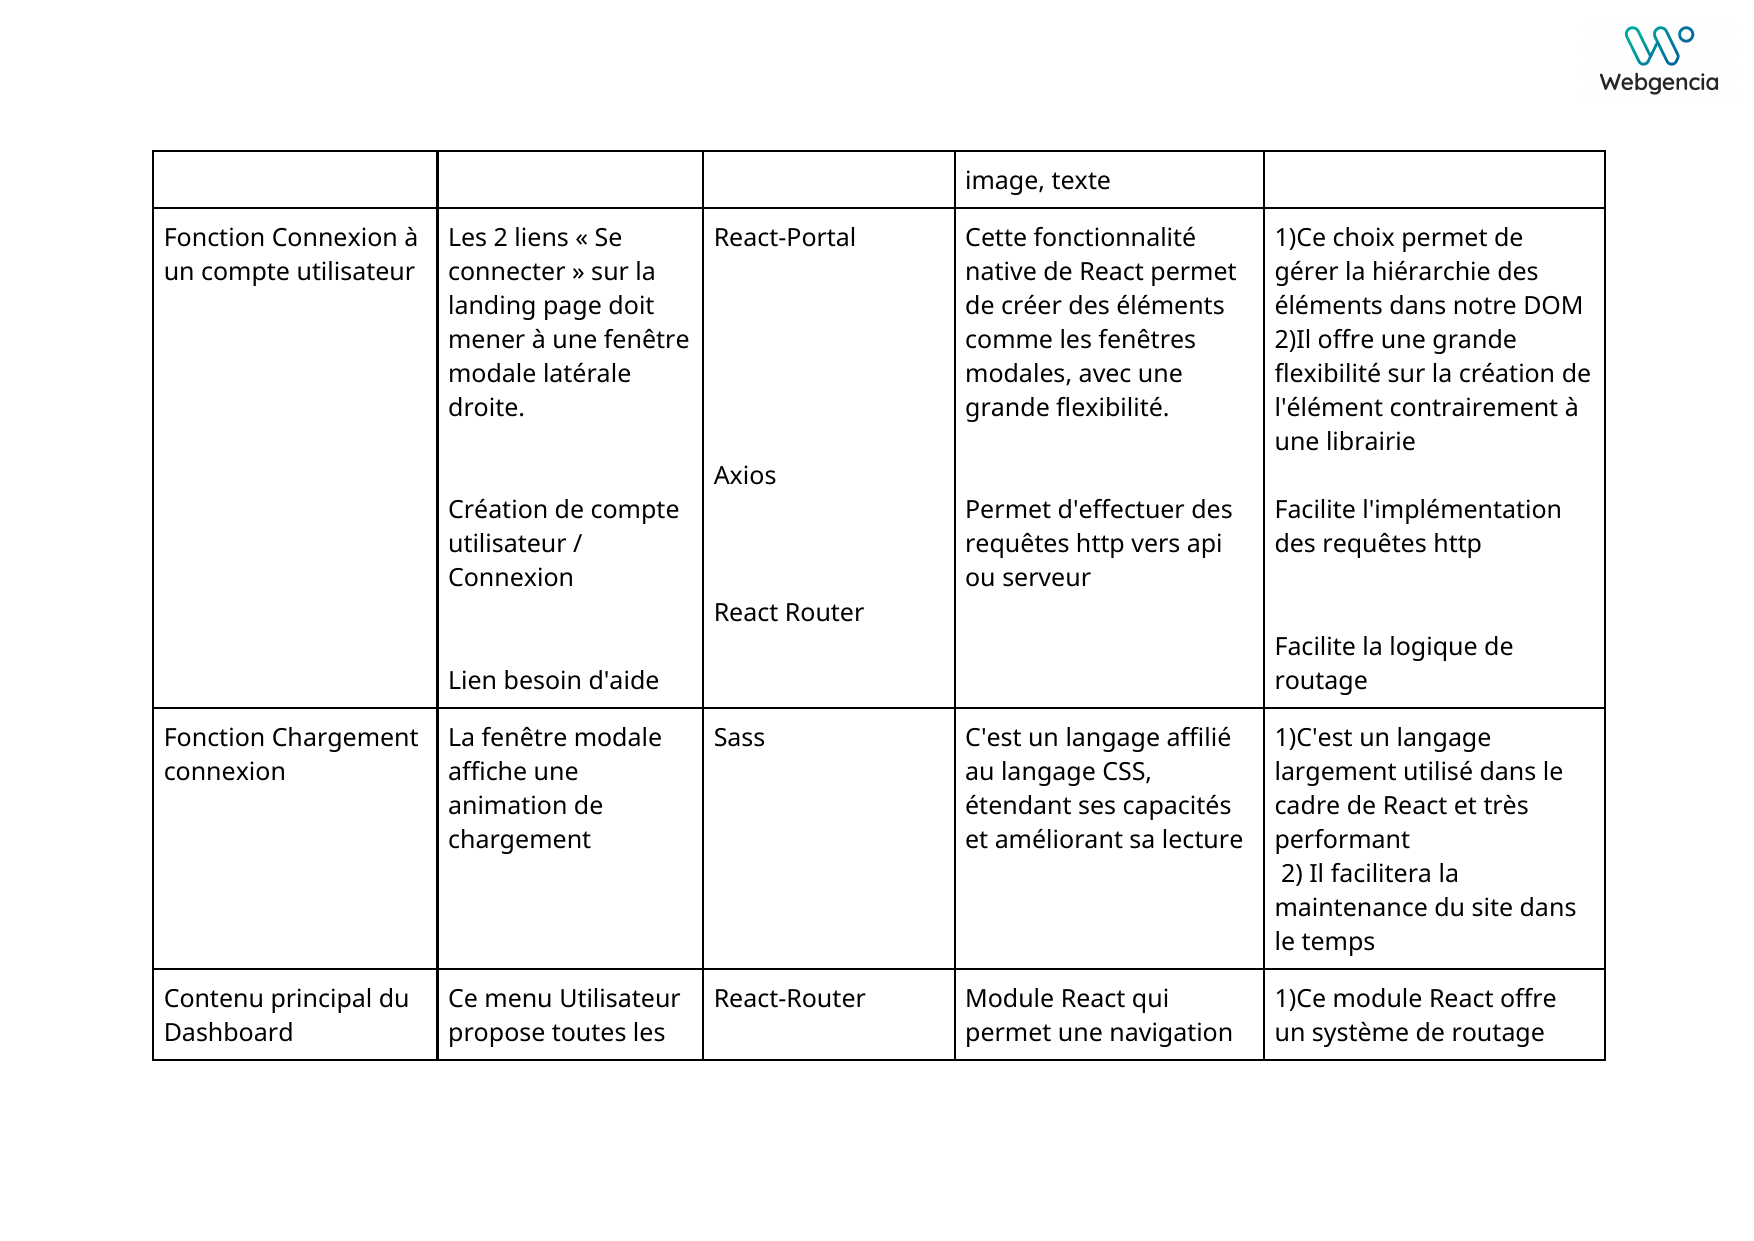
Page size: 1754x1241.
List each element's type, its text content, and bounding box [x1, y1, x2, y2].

table_cell C'est un langage affilié au langage CSS, étendant ses capacités et améliorant sa lecture [956, 709, 1263, 968]
table_cell Contenu principal du Dashboard [154, 970, 436, 1059]
table_cell Ce menu Utilisateur propose toutes les [439, 970, 702, 1059]
table_cell Sass [704, 709, 954, 968]
picture [1580, 20, 1739, 101]
table_cell Cette fonctionnalité native de React permet de créer des éléments comme les fenêtres modales, avec une grande flexibilité. Permet d'effectuer des requêtes http vers api ou serveur [956, 209, 1263, 707]
table_cell Les 2 liens « Se connecter » sur la landing page doit mener à une fenêtre modale latérale droite. Création de compte utilisateur / Connexion Lien besoin d'aide [439, 209, 702, 707]
table_cell React-Portal Axios React Router [704, 209, 954, 707]
table_cell Module React qui permet une navigation [956, 970, 1263, 1059]
table_cell image, texte [956, 152, 1263, 207]
table_cell [704, 152, 954, 207]
table_cell React-Router [704, 970, 954, 1059]
table_cell Fonction Connexion à un compte utilisateur [154, 209, 436, 707]
table_cell 1)Ce choix permet de gérer la hiérarchie des éléments dans notre DOM 2)Il offre une grande flexibilité sur la création de l'élément contrairement à une librairie Facilite l'implémentation des requêtes http Facilite la logique de routage [1265, 209, 1604, 707]
table_cell [439, 152, 702, 207]
table_cell La fenêtre modale affiche une animation de chargement [439, 709, 702, 968]
table_cell Fonction Chargement connexion [154, 709, 436, 968]
table_cell [1265, 152, 1604, 207]
table_cell 1)Ce module React offre un système de routage [1265, 970, 1604, 1059]
table_cell [154, 152, 436, 207]
table_cell 1)C'est un langage largement utilisé dans le cadre de React et très performant 2) Il facilitera la maintenance du site dans le temps [1265, 709, 1604, 968]
